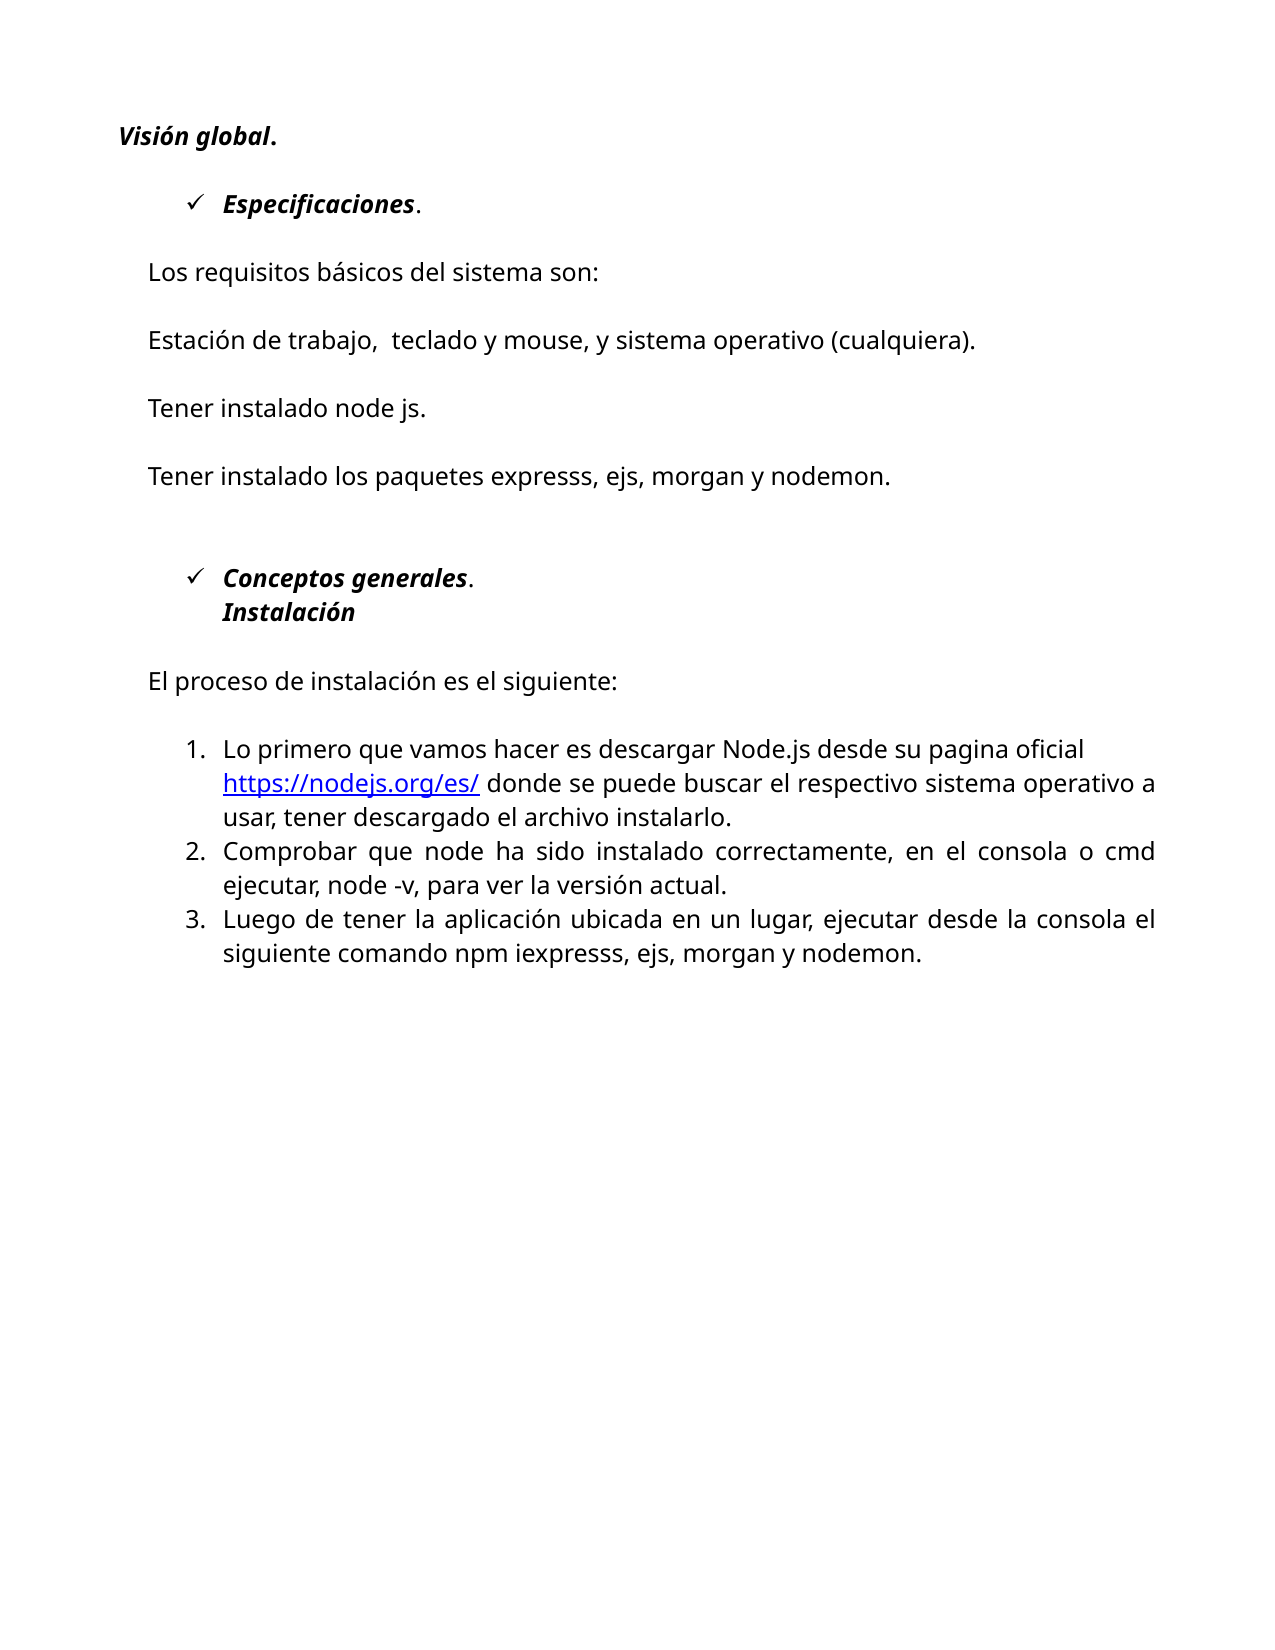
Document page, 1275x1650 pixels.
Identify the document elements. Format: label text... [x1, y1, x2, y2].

list Luego de tener la aplicación ubicada en un lugar, ejecutar desde la consola el siguiente comando npm iexpresss, ejs, morgan y nodemon. [185, 902, 1157, 970]
text Tener instalado node js. [148, 391, 1157, 425]
list Especificaciones. [185, 186, 1157, 220]
text Visión global. [118, 118, 1157, 152]
text Tener instalado los paquetes expresss, ejs, morgan y nodemon. [148, 459, 1157, 493]
list Comprobar que node ha sido instalado correctamente, en el consola o cmd ejecutar, node -v, para ver la versión actual. [185, 833, 1157, 902]
text Los requisitos básicos del sistema son: [148, 254, 1157, 288]
list Lo primero que vamos hacer es descargar Node.js desde su pagina oficial [185, 731, 1157, 765]
list Conceptos generales. [185, 561, 1157, 595]
list https://nodejs.org/es/ donde se puede buscar el respectivo sistema operativo a usar, tener descargado el archivo instalarlo. [185, 765, 1157, 833]
text Estación de trabajo, teclado y mouse, y sistema operativo (cualquiera). [148, 322, 1157, 357]
text Instalación [223, 595, 1157, 629]
text El proceso de instalación es el siguiente: [148, 663, 1157, 697]
